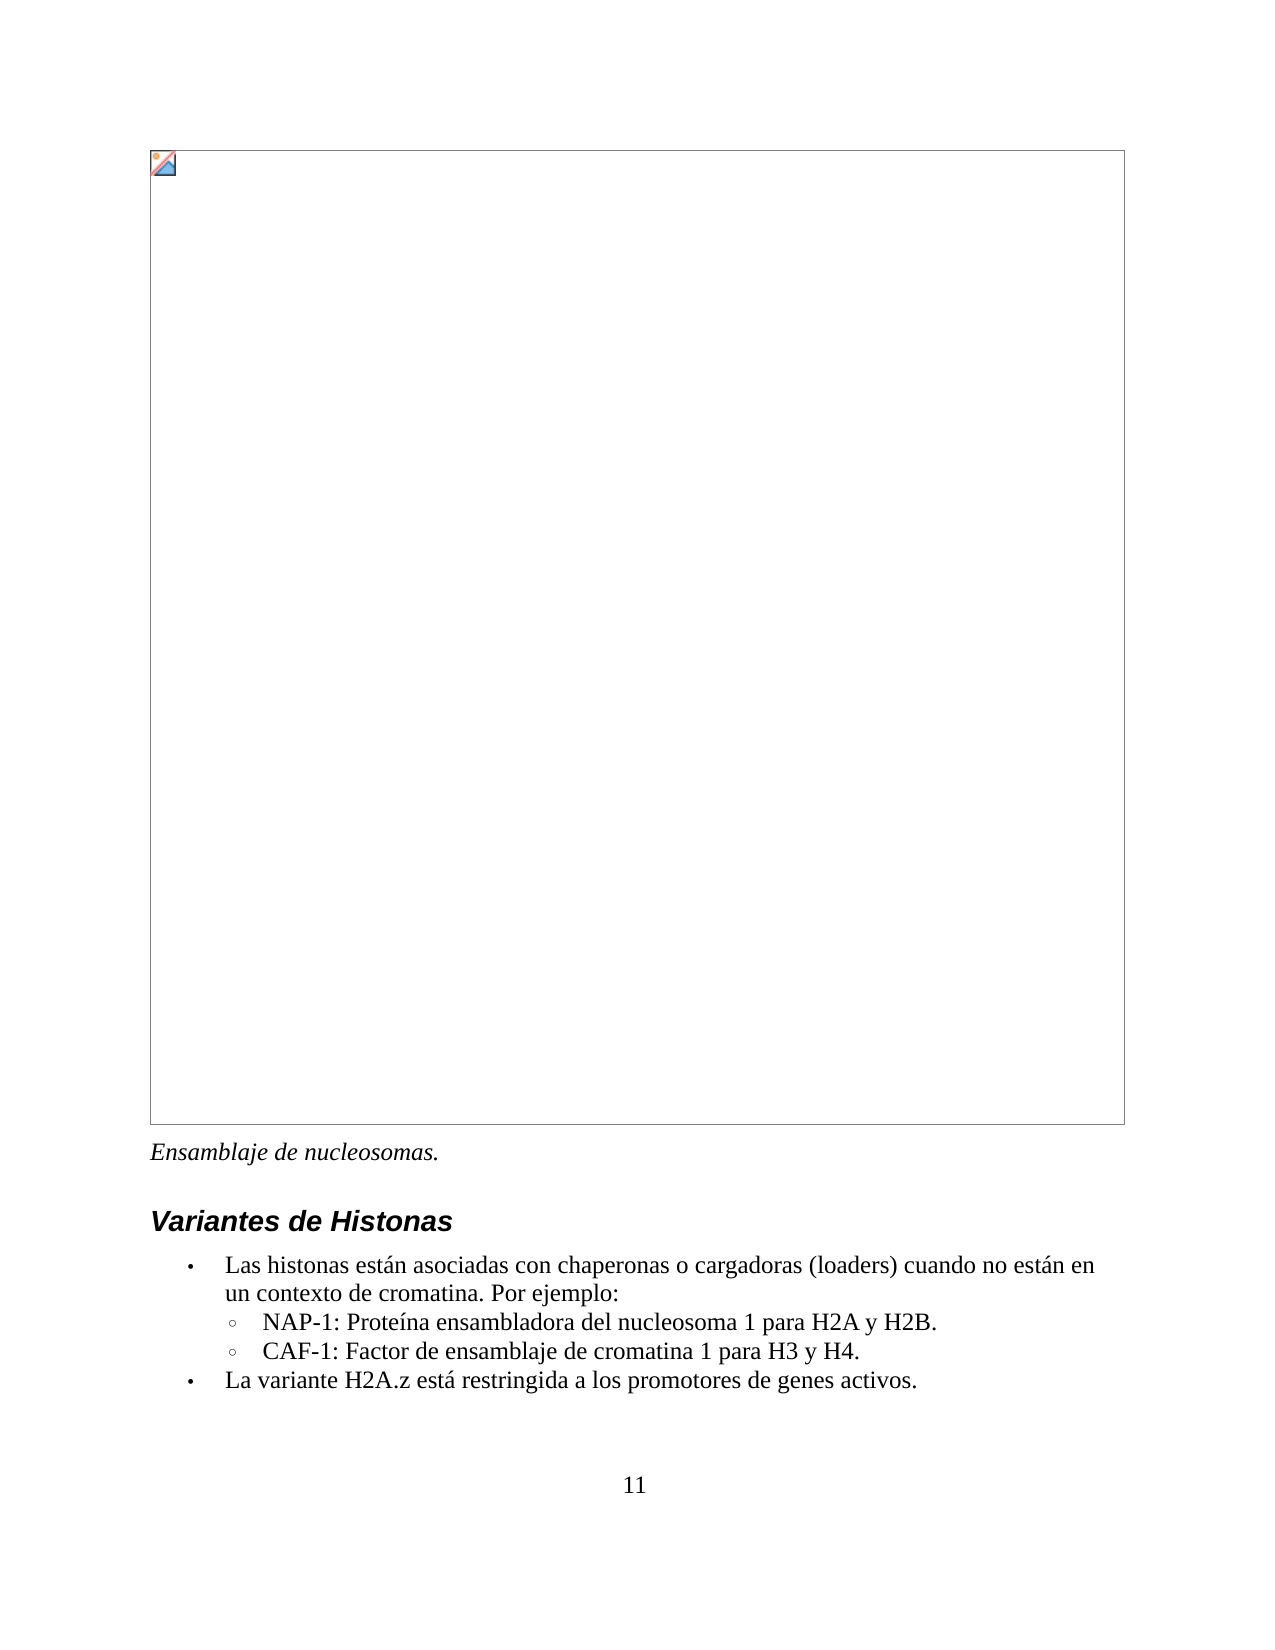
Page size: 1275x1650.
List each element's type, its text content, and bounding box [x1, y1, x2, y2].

list Las histonas están asociadas con chaperonas o cargadoras (loaders) cuando no están en un contexto de cromatina. Por ejemplo: [187, 1250, 1125, 1307]
subtitle Variantes de Histonas [150, 1204, 1125, 1237]
list CAF-1: Factor de ensamblaje de cromatina 1 para H3 y H4. [225, 1336, 1125, 1365]
list La variante H2A.z está restringida a los promotores de genes activos. [187, 1365, 1125, 1393]
text Ensamblaje de nucleosomas. [150, 1137, 1125, 1166]
list NAP-1: Proteína ensambladora del nucleosoma 1 para H2A y H2B. [225, 1307, 1125, 1336]
